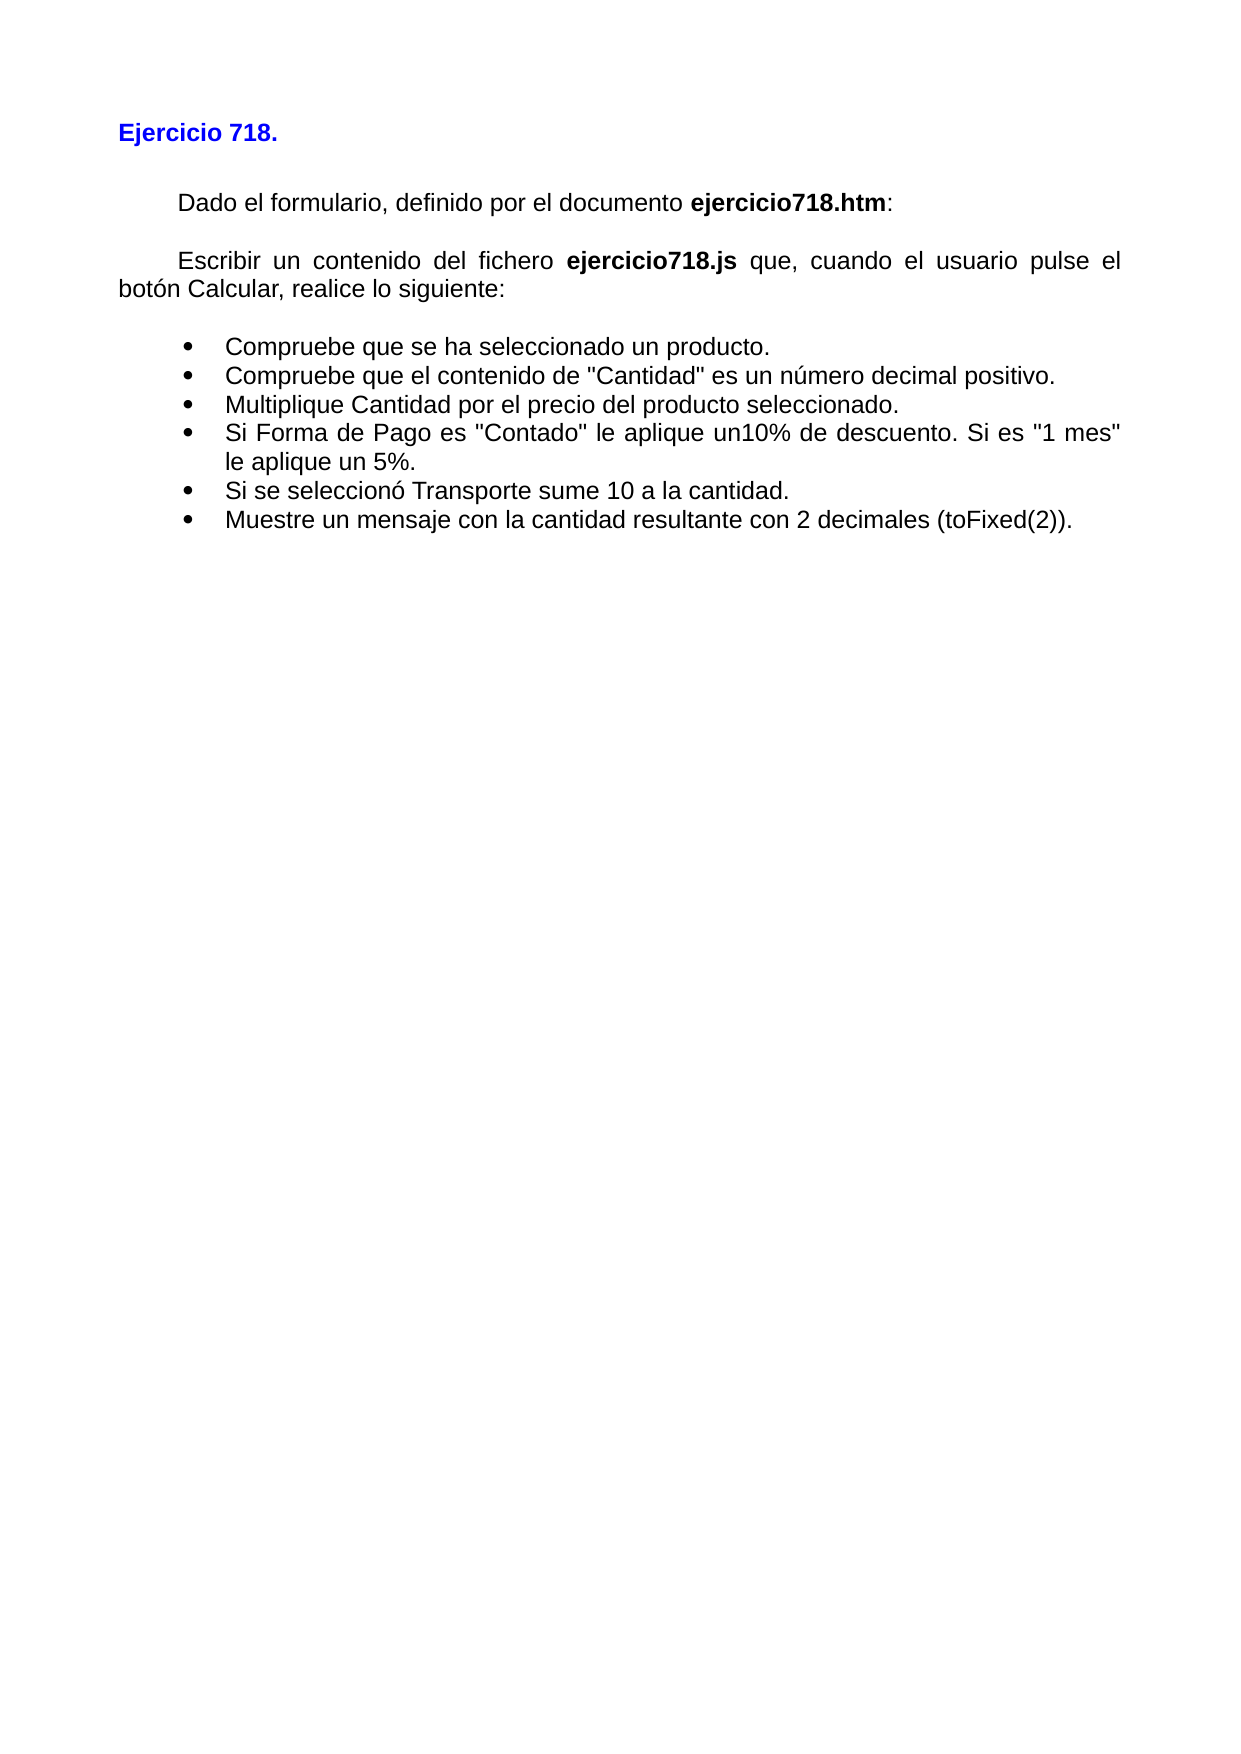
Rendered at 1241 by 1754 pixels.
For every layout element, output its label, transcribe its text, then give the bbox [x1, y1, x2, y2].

list Si se seleccionó Transporte sume 10 a la cantidad. [183, 476, 1122, 505]
list Compruebe que el contenido de "Cantidad" es un número decimal positivo. [183, 361, 1122, 389]
text Dado el formulario, definido por el documento ejercicio718.htm: [118, 188, 1122, 217]
list Compruebe que se ha seleccionado un producto. [183, 332, 1122, 361]
text Escribir un contenido del fichero ejercicio718.js que, cuando el usuario pulse el botón Calcular, realice lo siguiente: [118, 246, 1122, 303]
list Multiplique Cantidad por el precio del producto seleccionado. [183, 389, 1122, 418]
list Muestre un mensaje con la cantidad resultante con 2 decimales (toFixed(2)). [183, 505, 1122, 534]
list Si Forma de Pago es "Contado" le aplique un10% de descuento. Si es "1 mes" le aplique un 5%. [183, 418, 1122, 476]
text Ejercicio 718. [118, 118, 1122, 147]
